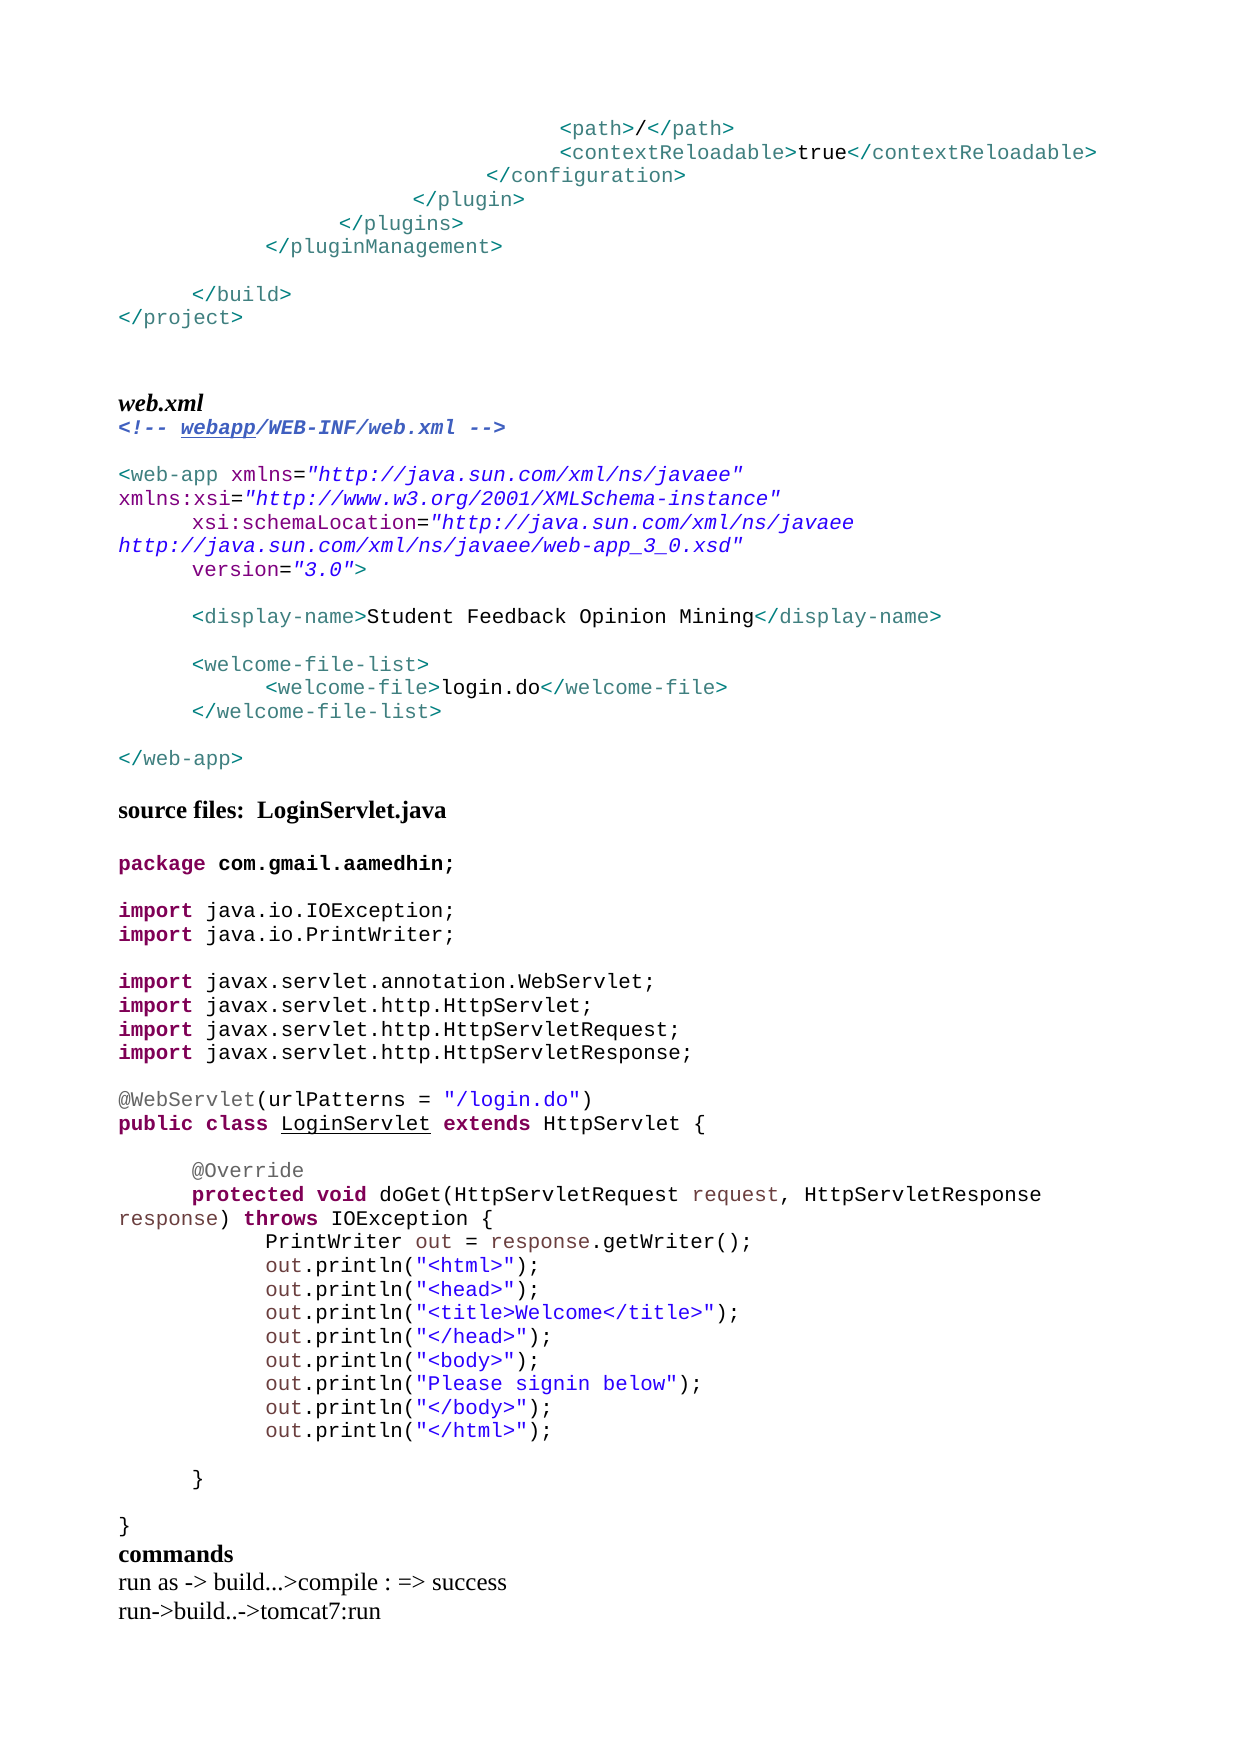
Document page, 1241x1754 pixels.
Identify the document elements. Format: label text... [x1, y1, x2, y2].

text protected void doGet(HttpServletRequest request, HttpServletResponse response) throws IOException { [118, 1184, 1122, 1231]
text import javax.servlet.http.HttpServlet; [118, 995, 1122, 1018]
text public class LoginServlet extends HttpServlet { [118, 1113, 1122, 1137]
text import javax.servlet.http.HttpServletRequest; [118, 1018, 1122, 1042]
text web.xml [118, 388, 1122, 417]
text import javax.servlet.http.HttpServletResponse; [118, 1042, 1122, 1066]
text <web-app xmlns="http://java.sun.com/xml/ns/javaee" xmlns:xsi="http://www.w3.org/2001/XMLSchema-instance" [118, 464, 1122, 512]
text out.println("</html>"); [118, 1421, 1122, 1444]
text package com.gmail.aamedhin; [118, 853, 1122, 877]
text <welcome-file>login.do</welcome-file> [118, 677, 1122, 701]
text out.println("<title>Welcome</title>"); [118, 1302, 1122, 1326]
text </build> [118, 284, 1122, 307]
text </plugins> [118, 213, 1122, 236]
text <!-- webapp/WEB-INF/web.xml --> [118, 417, 1122, 441]
text run as -> build...>compile : => success [118, 1567, 1122, 1596]
text </pluginManagement> [118, 236, 1122, 260]
text </project> [118, 307, 1122, 331]
text </plugin> [118, 189, 1122, 213]
text <welcome-file-list> [118, 654, 1122, 677]
text out.println("<body>"); [118, 1349, 1122, 1373]
text } [118, 1515, 1122, 1539]
text xsi:schemaLocation="http://java.sun.com/xml/ns/javaee http://java.sun.com/xml/ns/javaee/web-app_3_0.xsd" [118, 512, 1122, 559]
text out.println("<html>"); [118, 1255, 1122, 1279]
text <display-name>Student Feedback Opinion Mining</display-name> [118, 606, 1122, 630]
text } [118, 1468, 1122, 1491]
text source files: LoginServlet.java [118, 796, 1122, 824]
text run->build..->tomcat7:run [118, 1596, 1122, 1625]
text </web-app> [118, 748, 1122, 772]
text PrintWriter out = response.getWriter(); [118, 1231, 1122, 1255]
text @WebServlet(urlPatterns = "/login.do") [118, 1089, 1122, 1113]
text <path>/</path> [118, 118, 1122, 142]
text </welcome-file-list> [118, 701, 1122, 724]
text import java.io.PrintWriter; [118, 924, 1122, 948]
text import java.io.IOException; [118, 900, 1122, 924]
text commands [118, 1539, 1122, 1567]
text @Override [118, 1160, 1122, 1184]
text <contextReloadable>true</contextReloadable> [118, 142, 1122, 165]
text out.println("<head>"); [118, 1279, 1122, 1302]
text import javax.servlet.annotation.WebServlet; [118, 971, 1122, 995]
text out.println("</head>"); [118, 1326, 1122, 1349]
text </configuration> [118, 165, 1122, 189]
text version="3.0"> [118, 559, 1122, 583]
text out.println("</body>"); [118, 1397, 1122, 1421]
text out.println("Please signin below"); [118, 1373, 1122, 1397]
